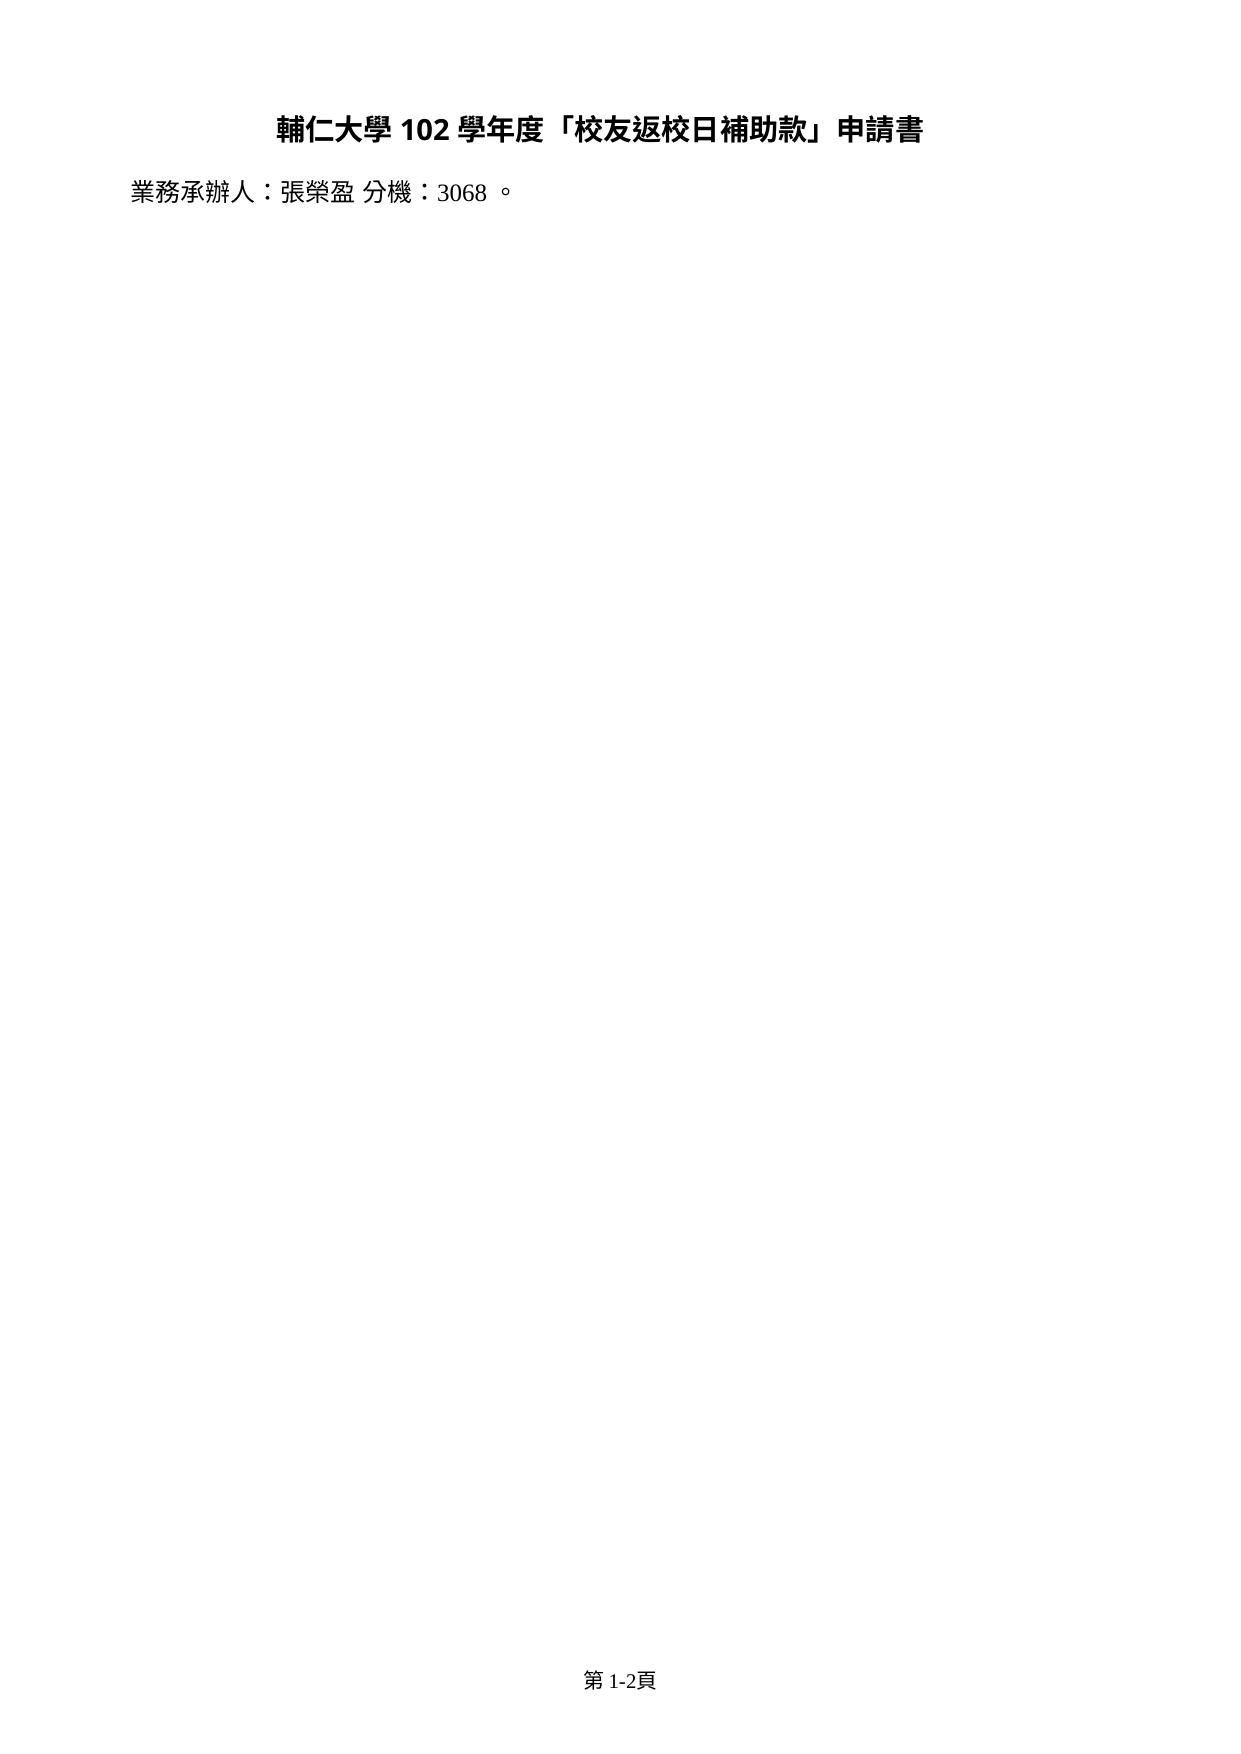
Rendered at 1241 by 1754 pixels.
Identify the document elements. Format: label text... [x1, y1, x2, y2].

text 業務承辦人：張榮盈 分機：3068 。 [118, 173, 1122, 209]
